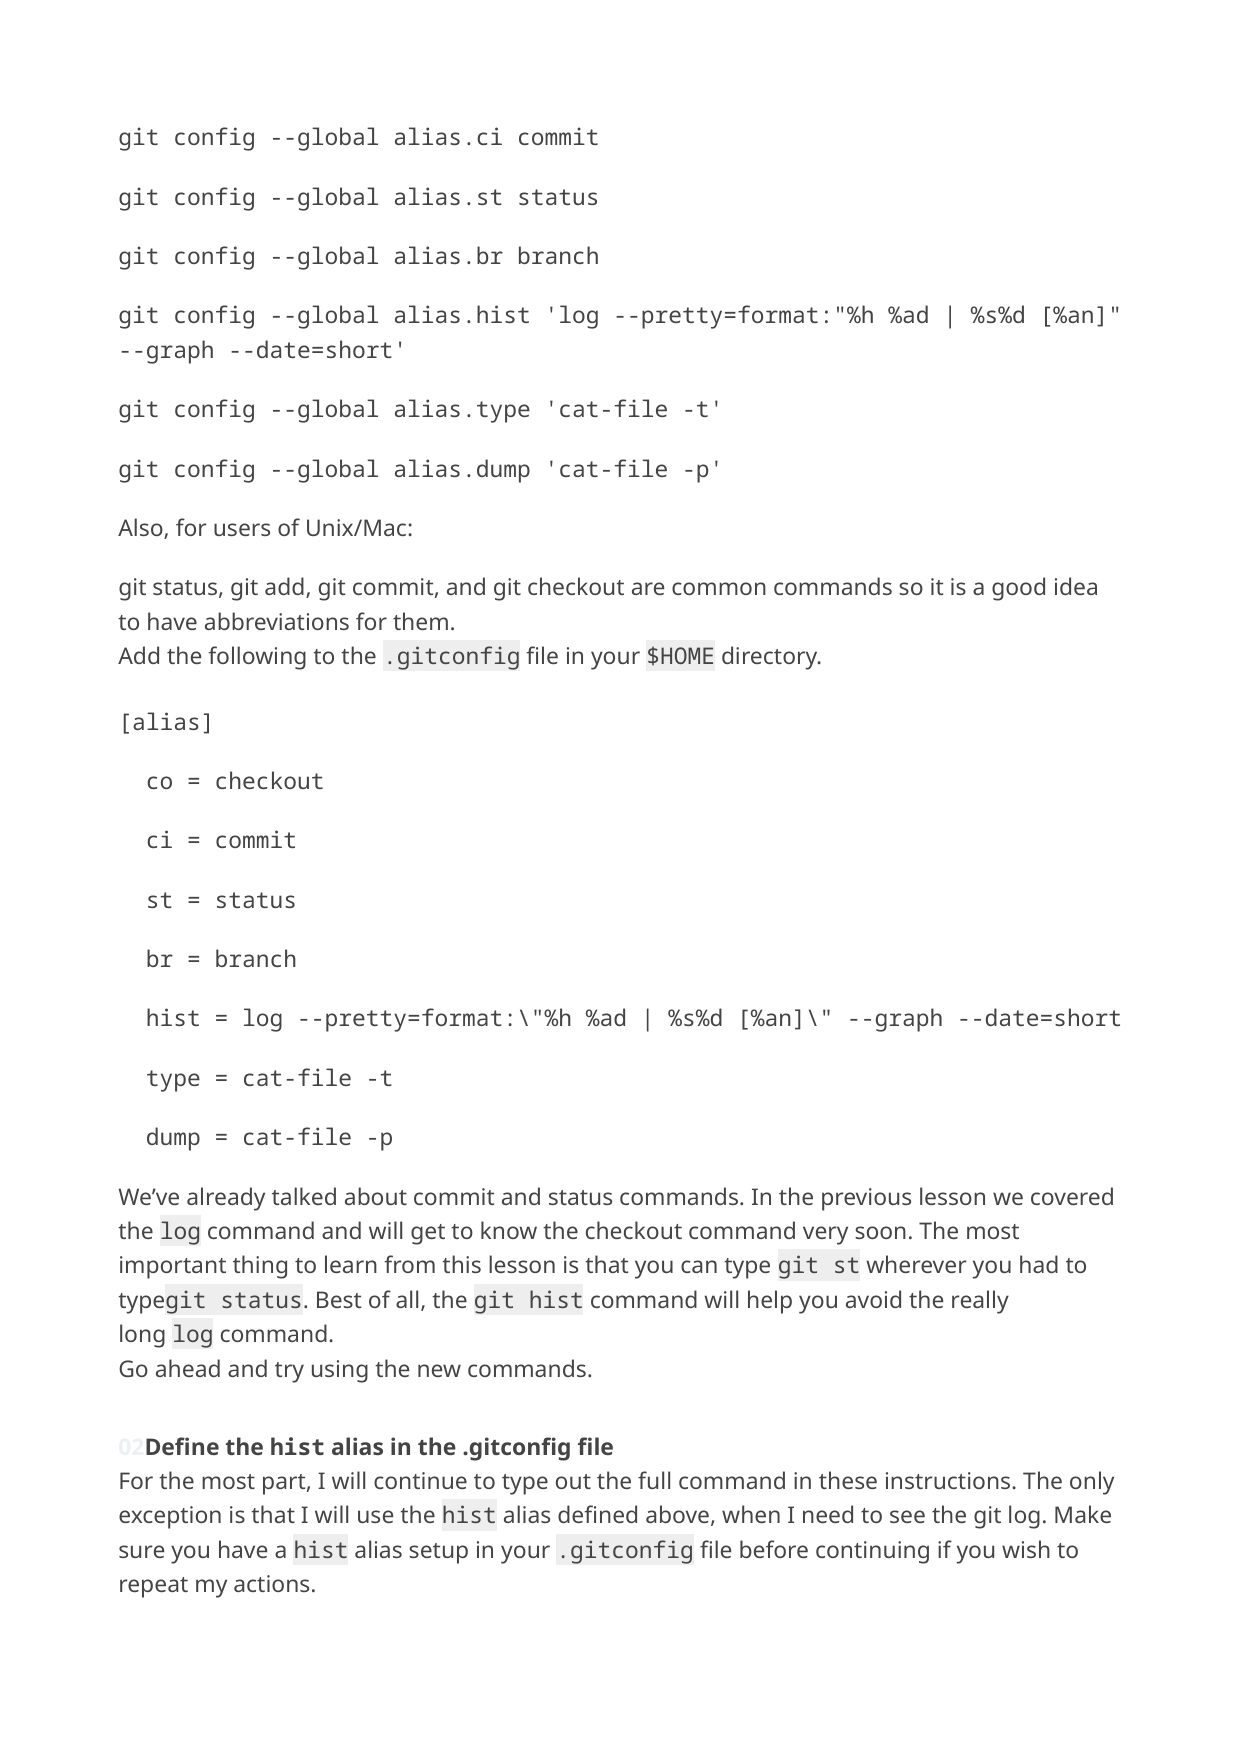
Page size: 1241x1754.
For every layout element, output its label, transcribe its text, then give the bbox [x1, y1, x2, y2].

text ci = commit [118, 821, 1122, 856]
text git config --global alias.br branch [118, 237, 1122, 271]
text Go ahead and try using the new commands. [118, 1349, 1122, 1384]
text hist = log --pretty=format:\"%h %ad | %s%d [%an]\" --graph --date=short [118, 999, 1122, 1034]
text st = status [118, 881, 1122, 915]
text Also, for users of Unix/Mac: [118, 509, 1122, 543]
text dump = cat-file -p [118, 1118, 1122, 1152]
text br = branch [118, 940, 1122, 974]
text For the most part, I will continue to type out the full command in these instructions. The only exception is that I will use the hist alias defined above, when I need to see the git log. Make sure you have a hist alias setup in your .gitconfig file before continuing if you wish to repeat my actions. [118, 1462, 1122, 1599]
text git config --global alias.ci commit [118, 118, 1122, 152]
subtitle ФАЙЛ: .GITCONFIG [118, 671, 1122, 702]
text git config --global alias.hist 'log --pretty=format:"%h %ad | %s%d [%an]" --graph --date=short' [118, 296, 1122, 365]
subtitle 02Define the hist alias in the .gitconfig file [118, 1409, 1122, 1462]
text git status, git add, git commit, and git checkout are common commands so it is a good idea to have abbreviations for them. [118, 568, 1122, 637]
text git config --global alias.st status [118, 177, 1122, 212]
text type = cat-file -t [118, 1059, 1122, 1093]
text [alias] [118, 702, 1122, 737]
text git config --global alias.dump 'cat-file -p' [118, 449, 1122, 484]
text Add the following to the .gitconfig file in your $HOME directory. [118, 637, 1122, 671]
text We’ve already talked about commit and status commands. In the previous lesson we covered the log command and will get to know the checkout command very soon. The most important thing to learn from this lesson is that you can type git st wherever you had to typegit status. Best of all, the git hist command will help you avoid the really long log command. [118, 1177, 1122, 1349]
text co = checkout [118, 762, 1122, 796]
text git config --global alias.type 'cat-file -t' [118, 390, 1122, 424]
